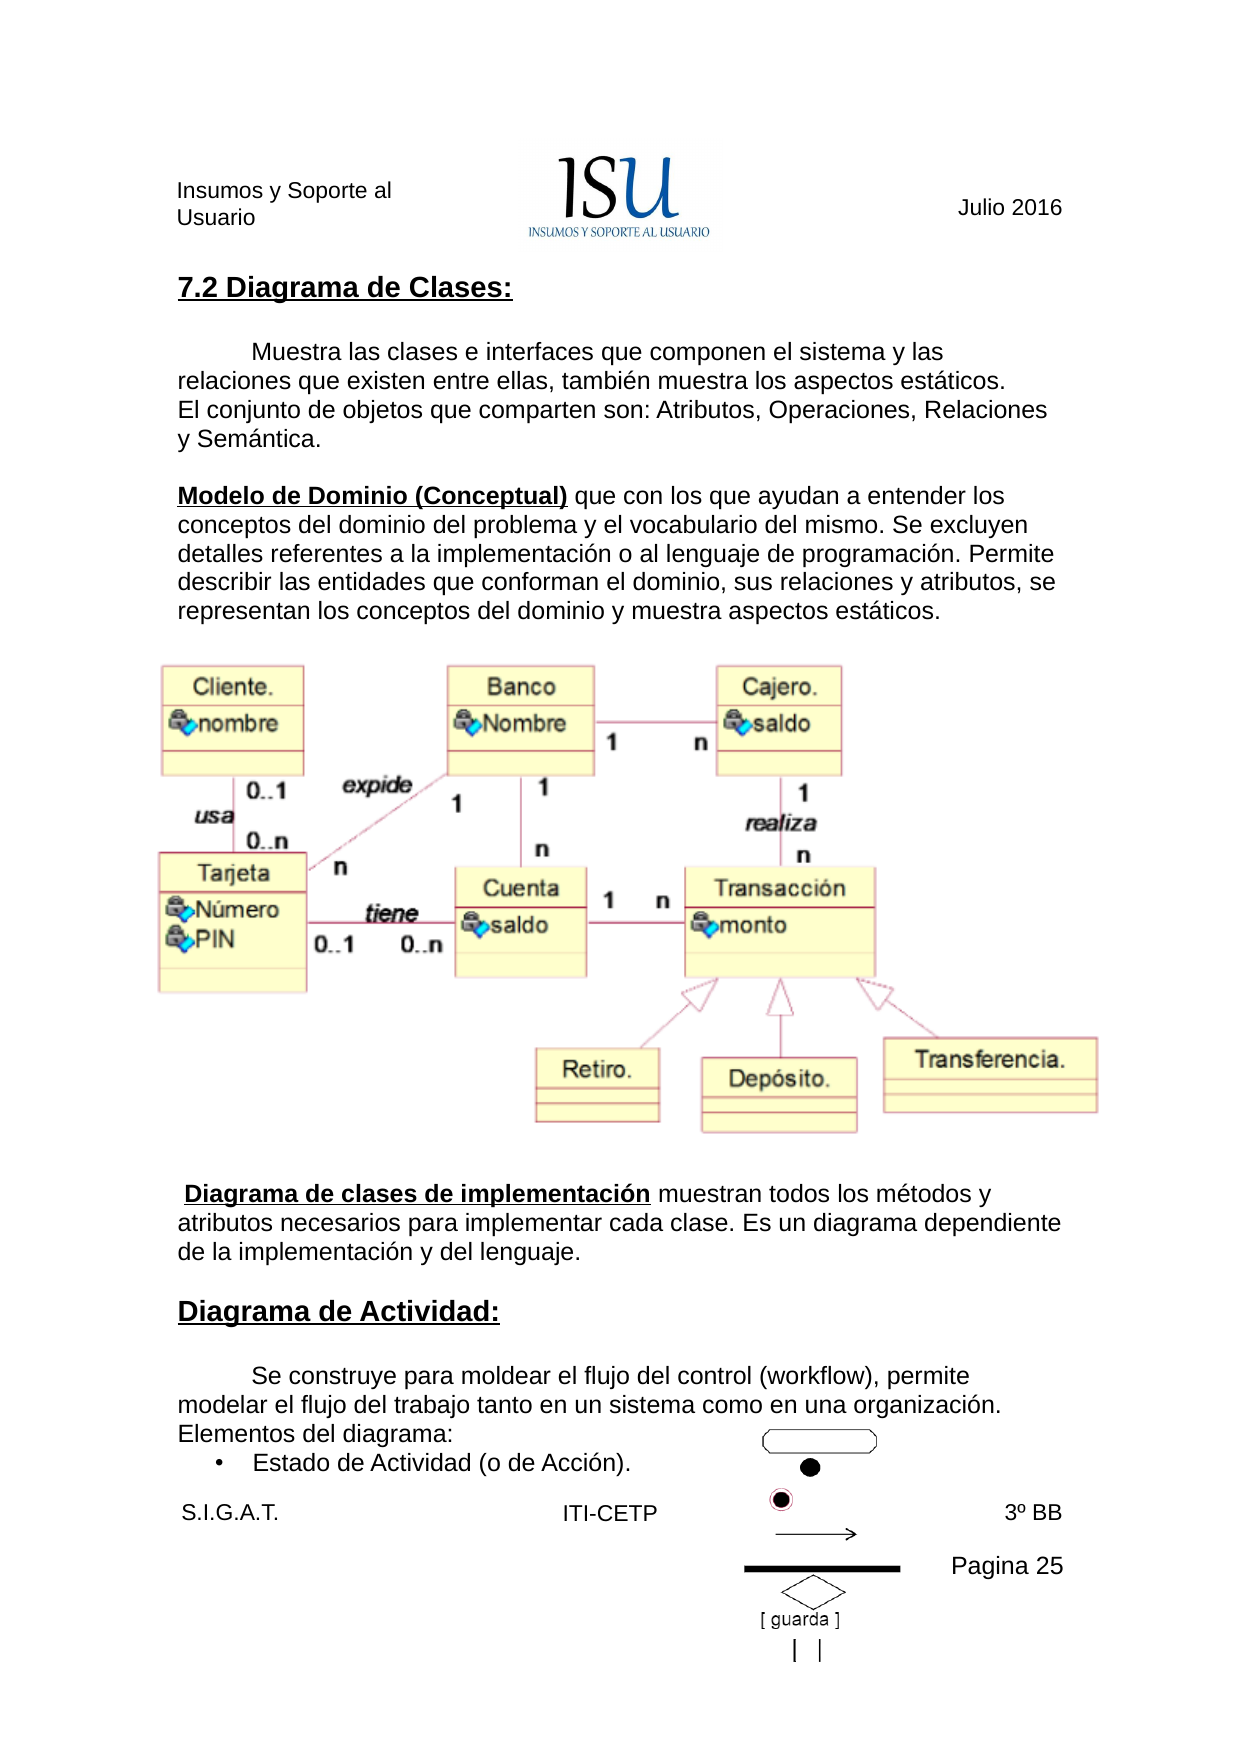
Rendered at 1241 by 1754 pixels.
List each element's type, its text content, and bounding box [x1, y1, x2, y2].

picture [744, 1426, 901, 1667]
text 7.2 Diagrama de Clases: [177, 270, 1063, 304]
text Elementos del diagrama: [177, 1419, 1063, 1448]
text Se construye para moldear el flujo del control (workflow), permite modelar el flujo del trabajo tanto en un sistema como en una organización. [177, 1361, 1063, 1419]
picture [517, 138, 723, 252]
list [901, 1448, 1063, 1476]
text Modelo de Dominio (Conceptual) que con los que ayudan a entender los conceptos del dominio del problema y el vocabulario del mismo. Se excluyen detalles referentes a la implementación o al lenguaje de programación. Permite describir las entidades que conforman el dominio, sus relaciones y atributos, se representan los conceptos del dominio y muestra aspectos estáticos. [177, 481, 1063, 625]
list Estado de Actividad (o de Acción). [215, 1448, 744, 1476]
text Diagrama de Actividad: [177, 1294, 1063, 1328]
text Diagrama de clases de implementación muestran todos los métodos y atributos necesarios para implementar cada clase. Es un diagrama dependiente de la implementación y del lenguaje. [177, 1179, 1063, 1266]
text El conjunto de objetos que comparten son: Atributos, Operaciones, Relaciones y Semántica. [177, 395, 1063, 452]
picture [128, 658, 1113, 1151]
text Muestra las clases e interfaces que componen el sistema y las relaciones que existen entre ellas, también muestra los aspectos estáticos. [177, 337, 1063, 395]
